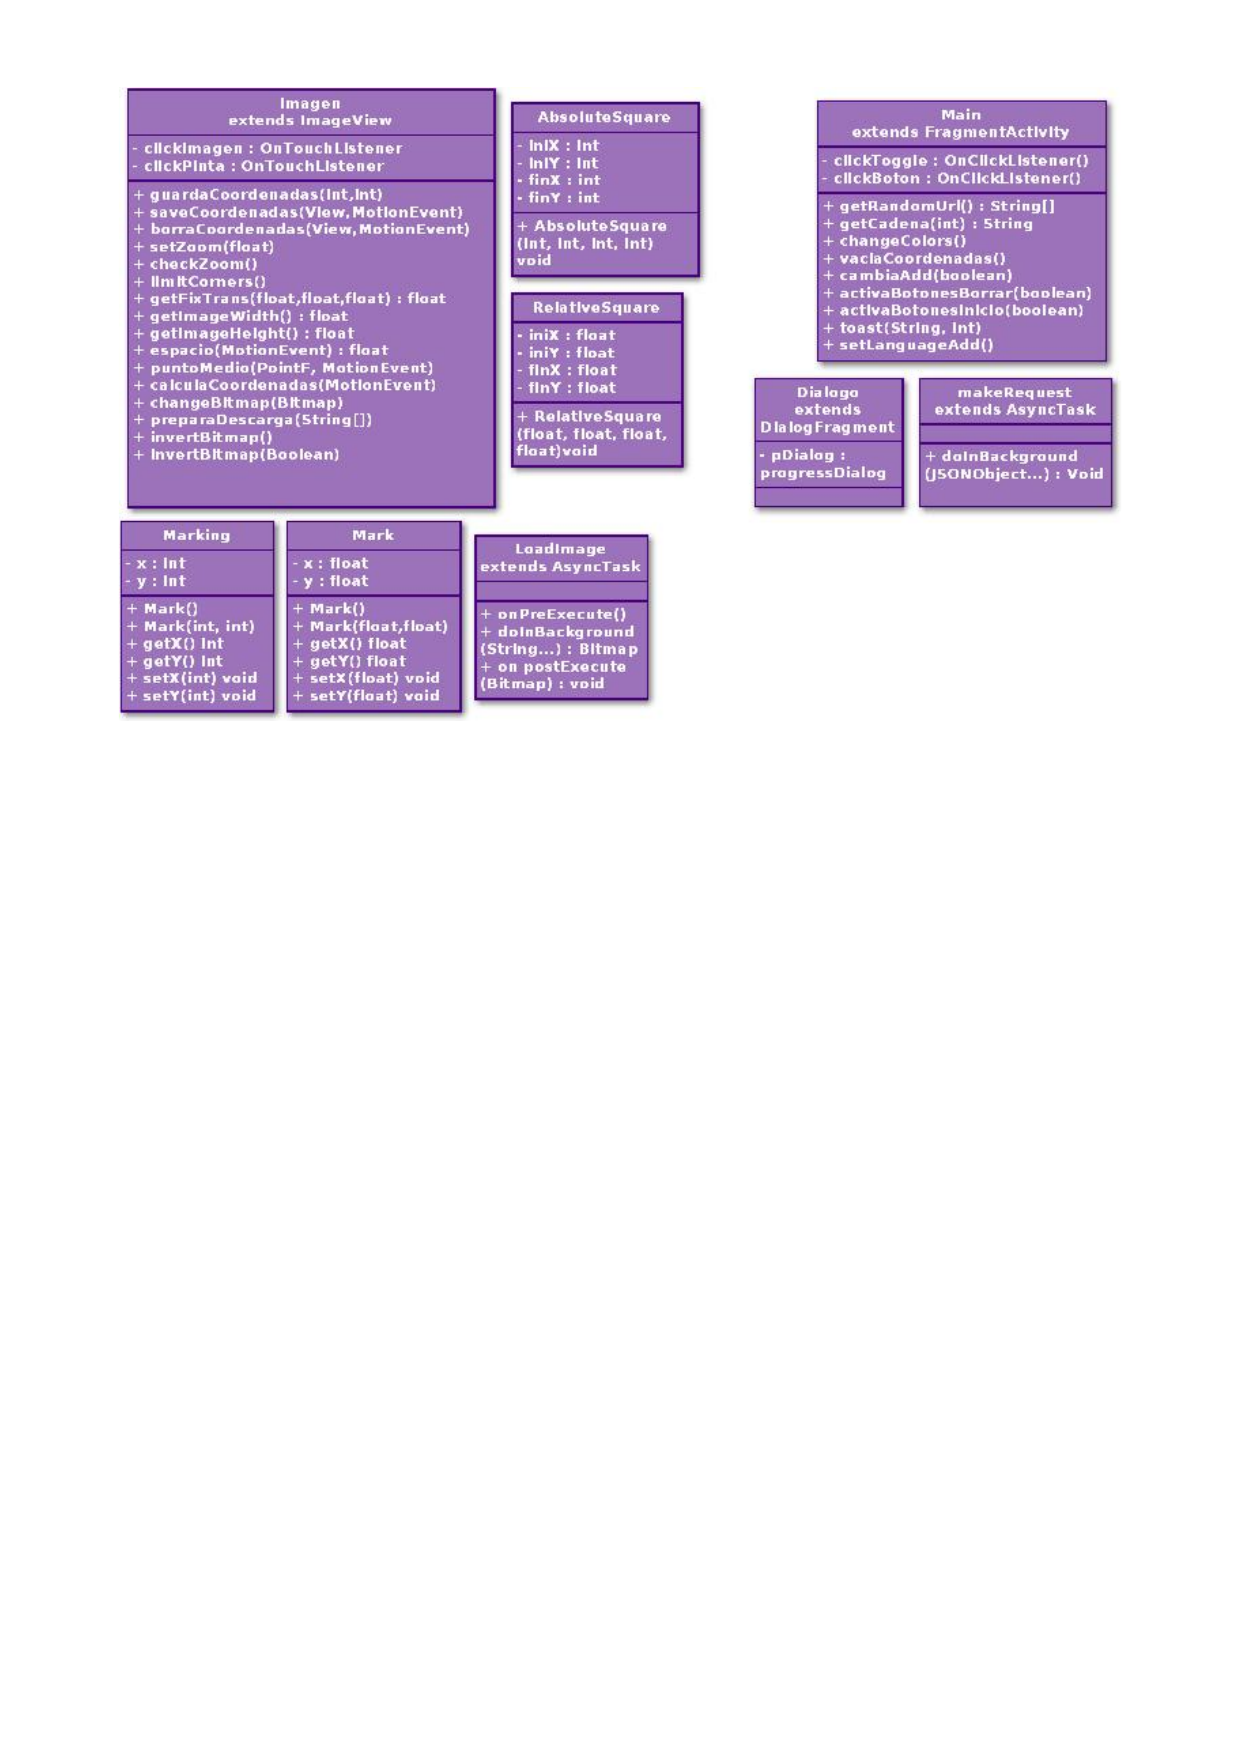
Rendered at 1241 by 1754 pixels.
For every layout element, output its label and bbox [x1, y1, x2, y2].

picture [118, 87, 1122, 721]
